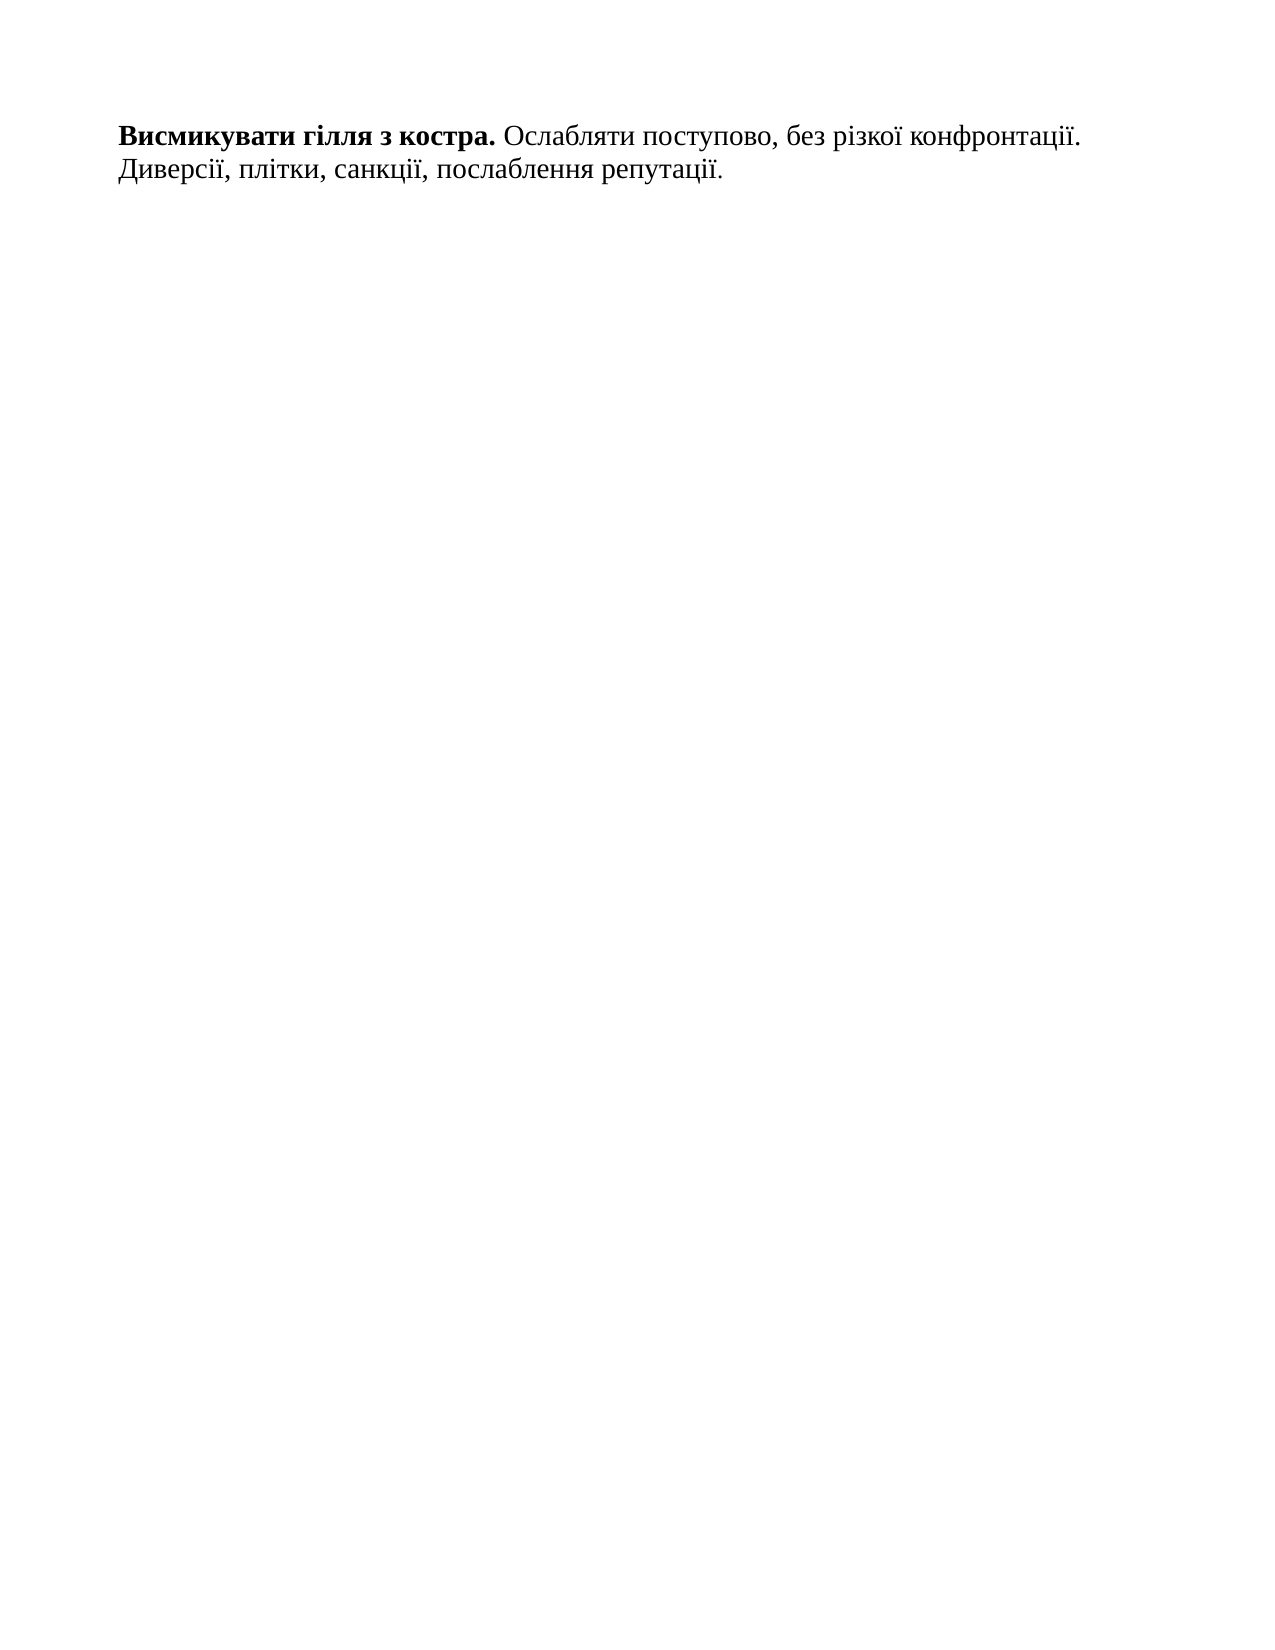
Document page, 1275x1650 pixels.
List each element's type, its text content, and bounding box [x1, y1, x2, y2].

text Висмикувати гілля з костра. Ослабляти поступово, без різкої конфронтації. Диверсії, плітки, санкції, послаблення репутації. [118, 118, 1157, 185]
